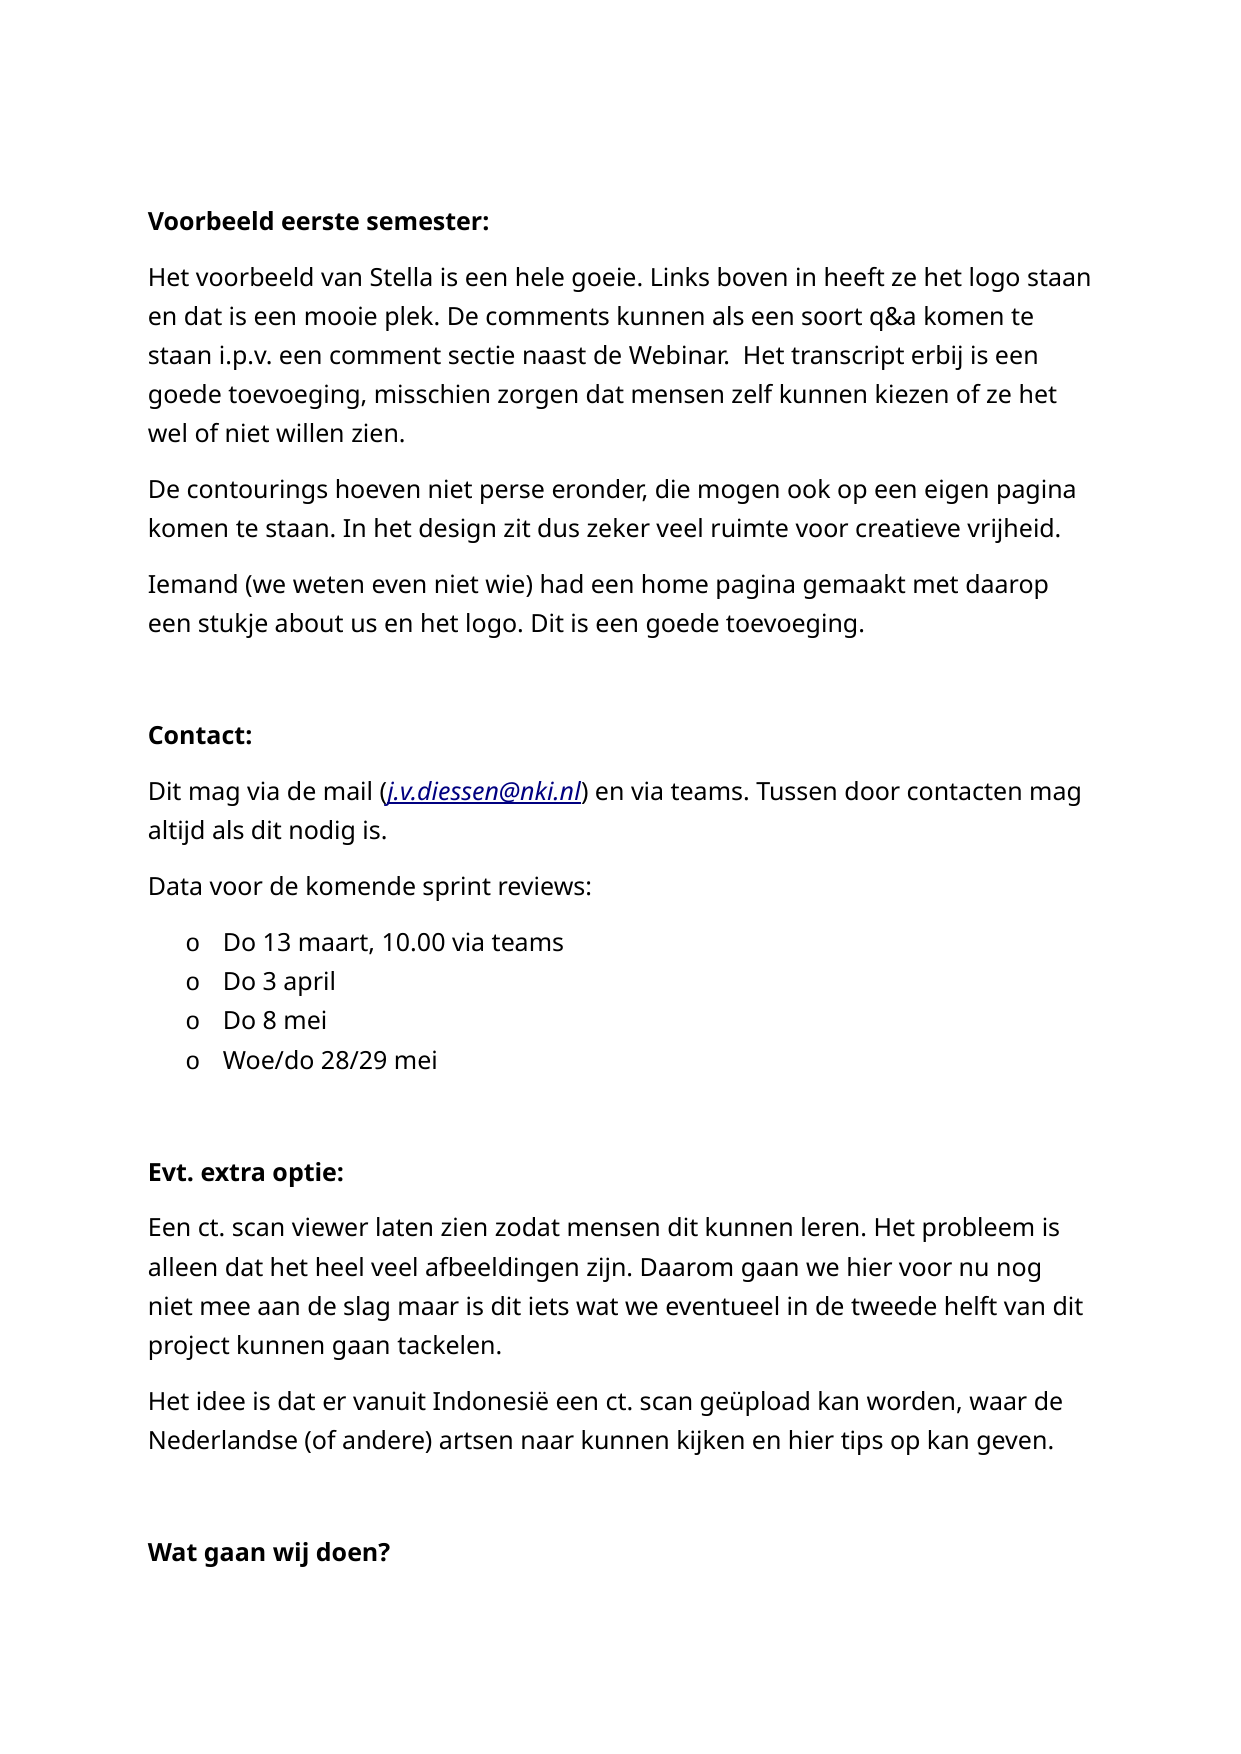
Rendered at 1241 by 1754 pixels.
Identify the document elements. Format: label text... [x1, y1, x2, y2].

list Do 3 april [185, 964, 1093, 998]
text De contourings hoeven niet perse eronder, die mogen ook op een eigen pagina komen te staan. In het design zit dus zeker veel ruimte voor creatieve vrijheid. [148, 472, 1093, 545]
text Het idee is dat er vanuit Indonesië een ct. scan geüpload kan worden, waar de Nederlandse (of andere) artsen naar kunnen kijken en hier tips op kan geven. [148, 1383, 1093, 1457]
text Evt. extra optie: [148, 1154, 1093, 1188]
text Wat gaan wij doen? [148, 1534, 1093, 1568]
text Voorbeeld eerste semester: [148, 203, 1093, 237]
text Het voorbeeld van Stella is een hele goeie. Links boven in heeft ze het logo staan en dat is een mooie plek. De comments kunnen als een soort q&a komen te staan i.p.v. een comment sectie naast de Webinar. Het transcript erbij is een goede toevoeging, misschien zorgen dat mensen zelf kunnen kiezen of ze het wel of niet willen zien. [148, 259, 1093, 450]
text Dit mag via de mail (j.v.diessen@nki.nl) en via teams. Tussen door contacten mag altijd als dit nodig is. [148, 773, 1093, 847]
list Do 8 mei [185, 1003, 1093, 1037]
text Data voor de komende sprint reviews: [148, 868, 1093, 902]
text Iemand (we weten even niet wie) had een home pagina gemaakt met daarop een stukje about us en het logo. Dit is een goede toevoeging. [148, 567, 1093, 640]
list Do 13 maart, 10.00 via teams [185, 924, 1093, 958]
list Woe/do 28/29 mei [185, 1042, 1093, 1077]
text Een ct. scan viewer laten zien zodat mensen dit kunnen leren. Het probleem is alleen dat het heel veel afbeeldingen zijn. Daarom gaan we hier voor nu nog niet mee aan de slag maar is dit iets wat we eventueel in de tweede helft van dit project kunnen gaan tackelen. [148, 1210, 1093, 1362]
text Contact: [148, 718, 1093, 752]
